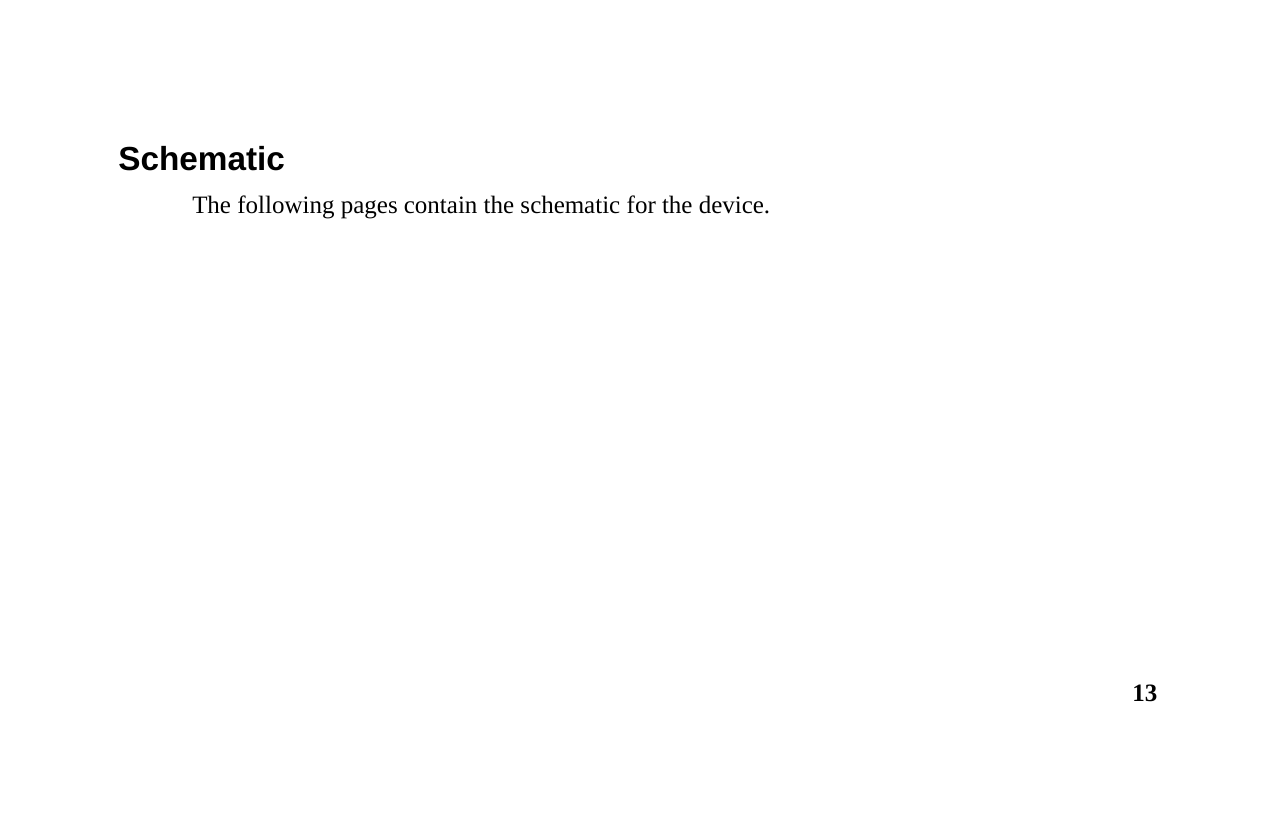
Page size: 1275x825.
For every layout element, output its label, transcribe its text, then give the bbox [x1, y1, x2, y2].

subtitle Schematic [118, 139, 1157, 177]
text The following pages contain the schematic for the device. [118, 190, 1157, 219]
